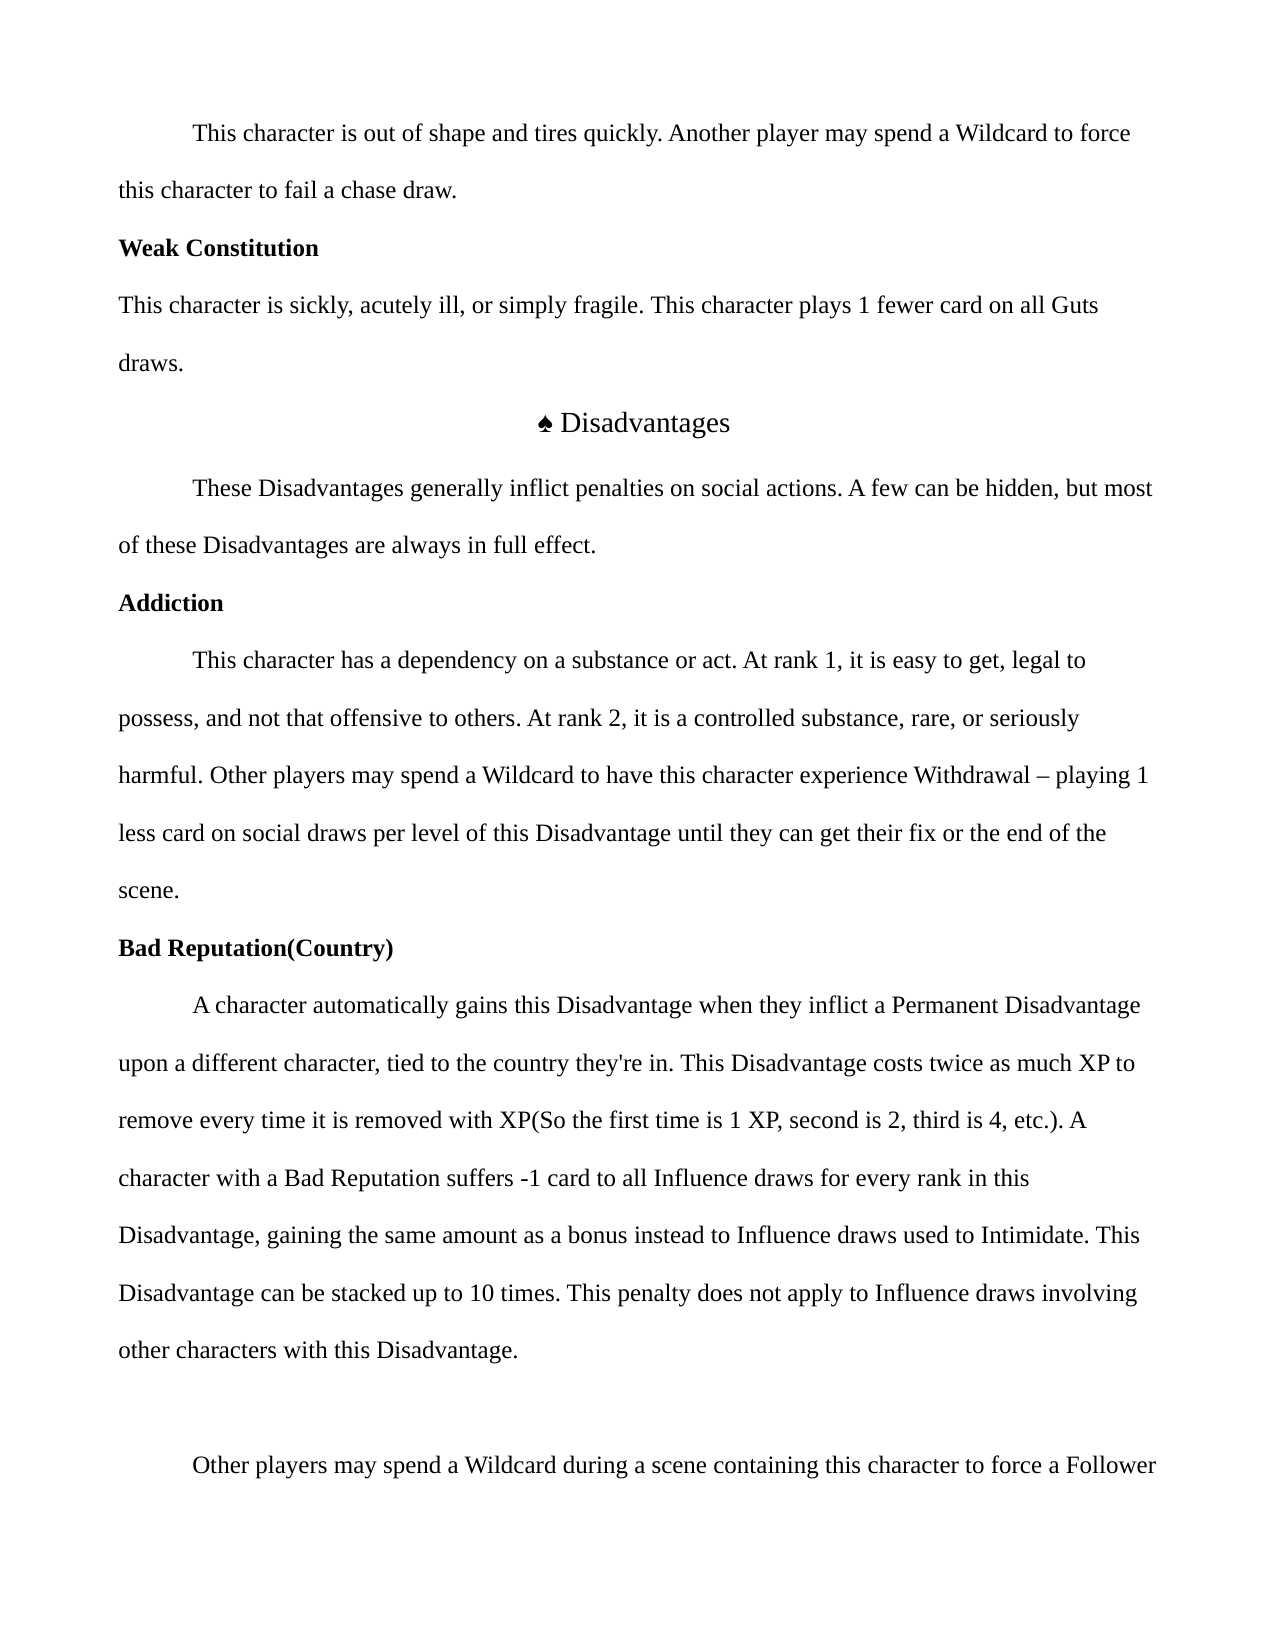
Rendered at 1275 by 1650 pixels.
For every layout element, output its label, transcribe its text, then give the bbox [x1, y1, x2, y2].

text ♠ Disadvantages [118, 406, 1157, 439]
text This character is out of shape and tires quickly. Another player may spend a Wildcard to force this character to fail a chase draw. [118, 118, 1157, 204]
text A character automatically gains this Disadvantage when they inflict a Permanent Disadvantage upon a different character, tied to the country they're in. This Disadvantage costs twice as much XP to remove every time it is removed with XP(So the first time is 1 XP, second is 2, third is 4, etc.). A character with a Bad Reputation suffers -1 card to all Influence draws for every rank in this Disadvantage, gaining the same amount as a bonus instead to Influence draws used to Intimidate. This Disadvantage can be stacked up to 10 times. This penalty does not apply to Influence draws involving other characters with this Disadvantage. [118, 990, 1157, 1364]
text Addiction [118, 588, 1157, 616]
text This character has a dependency on a substance or act. At rank 1, it is easy to get, legal to possess, and not that offensive to others. At rank 2, it is a controlled substance, rare, or seriously harmful. Other players may spend a Wildcard to have this character experience Withdrawal – playing 1 less card on social draws per level of this Disadvantage until they can get their fix or the end of the scene. [118, 645, 1157, 904]
text Weak Constitution [118, 233, 1157, 262]
text Other players may spend a Wildcard during a scene containing this character to force a Follower [118, 1450, 1157, 1479]
text These Disadvantages generally inflict penalties on social actions. A few can be hidden, but most of these Disadvantages are always in full effect. [118, 473, 1157, 559]
text This character is sickly, acutely ill, or simply fragile. This character plays 1 fewer card on all Guts draws. [118, 291, 1157, 377]
text Bad Reputation(Country) [118, 933, 1157, 961]
